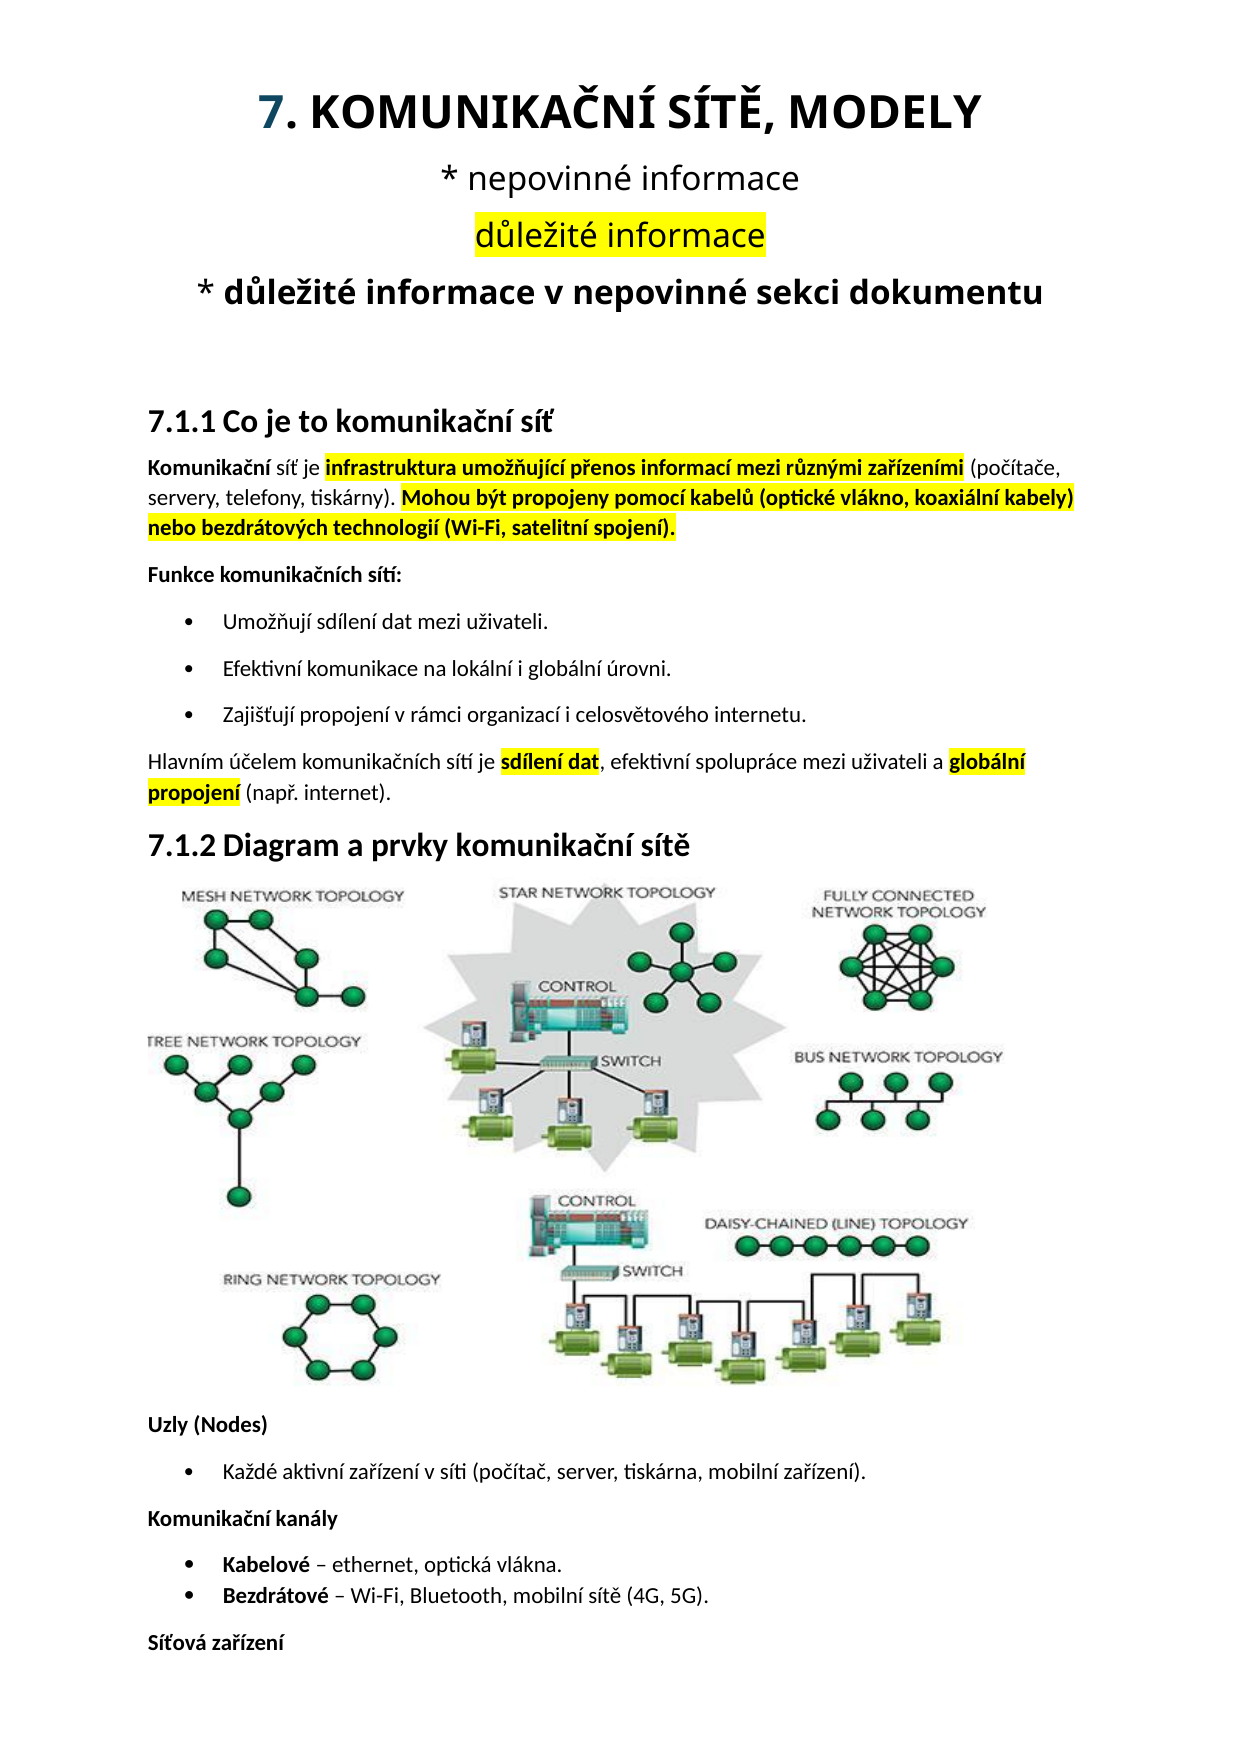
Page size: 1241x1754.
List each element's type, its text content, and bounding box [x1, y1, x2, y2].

text Komunikační síť je infrastruktura umožňující přenos informací mezi různými zařízeními (počítače, servery, telefony, tiskárny). Mohou být propojeny pomocí kabelů (optické vlákno, koaxiální kabely) nebo bezdrátových technologií (Wi-Fi, satelitní spojení). [148, 453, 1093, 541]
text Síťová zařízení [148, 1628, 1093, 1656]
picture [147, 876, 1006, 1391]
subtitle Diagram a prvky komunikační sítě [148, 824, 1093, 865]
list Efektivní komunikace na lokální i globální úrovni. [185, 654, 1093, 682]
list Zajišťují propojení v rámci organizací i celosvětového internetu. [185, 701, 1093, 728]
list Každé aktivní zařízení v síti (počítač, server, tiskárna, mobilní zařízení). [185, 1457, 1093, 1485]
list Bezdrátové – Wi-Fi, Bluetooth, mobilní sítě (4G, 5G). [185, 1581, 1093, 1609]
text Komunikační kanály [148, 1504, 1093, 1532]
list Umožňují sdílení dat mezi uživateli. [185, 607, 1093, 635]
text Hlavním účelem komunikačních sítí je sdílení dat, efektivní spolupráce mezi uživateli a globální propojení (např. internet). [148, 747, 1093, 806]
subtitle * nepovinné informace [148, 154, 1093, 200]
text * důležité informace v nepovinné sekci dokumentu [148, 269, 1093, 314]
text Uzly (Nodes) [148, 1410, 1093, 1438]
list Kabelové – ethernet, optická vlákna. [185, 1551, 1093, 1579]
subtitle Co je to komunikační síť [148, 400, 1093, 441]
subtitle důležité informace [148, 212, 1093, 257]
text Funkce komunikačních sítí: [148, 560, 1093, 588]
subtitle 7. KOMUNIKAČNÍ SÍTĚ, Modely [148, 79, 1093, 142]
